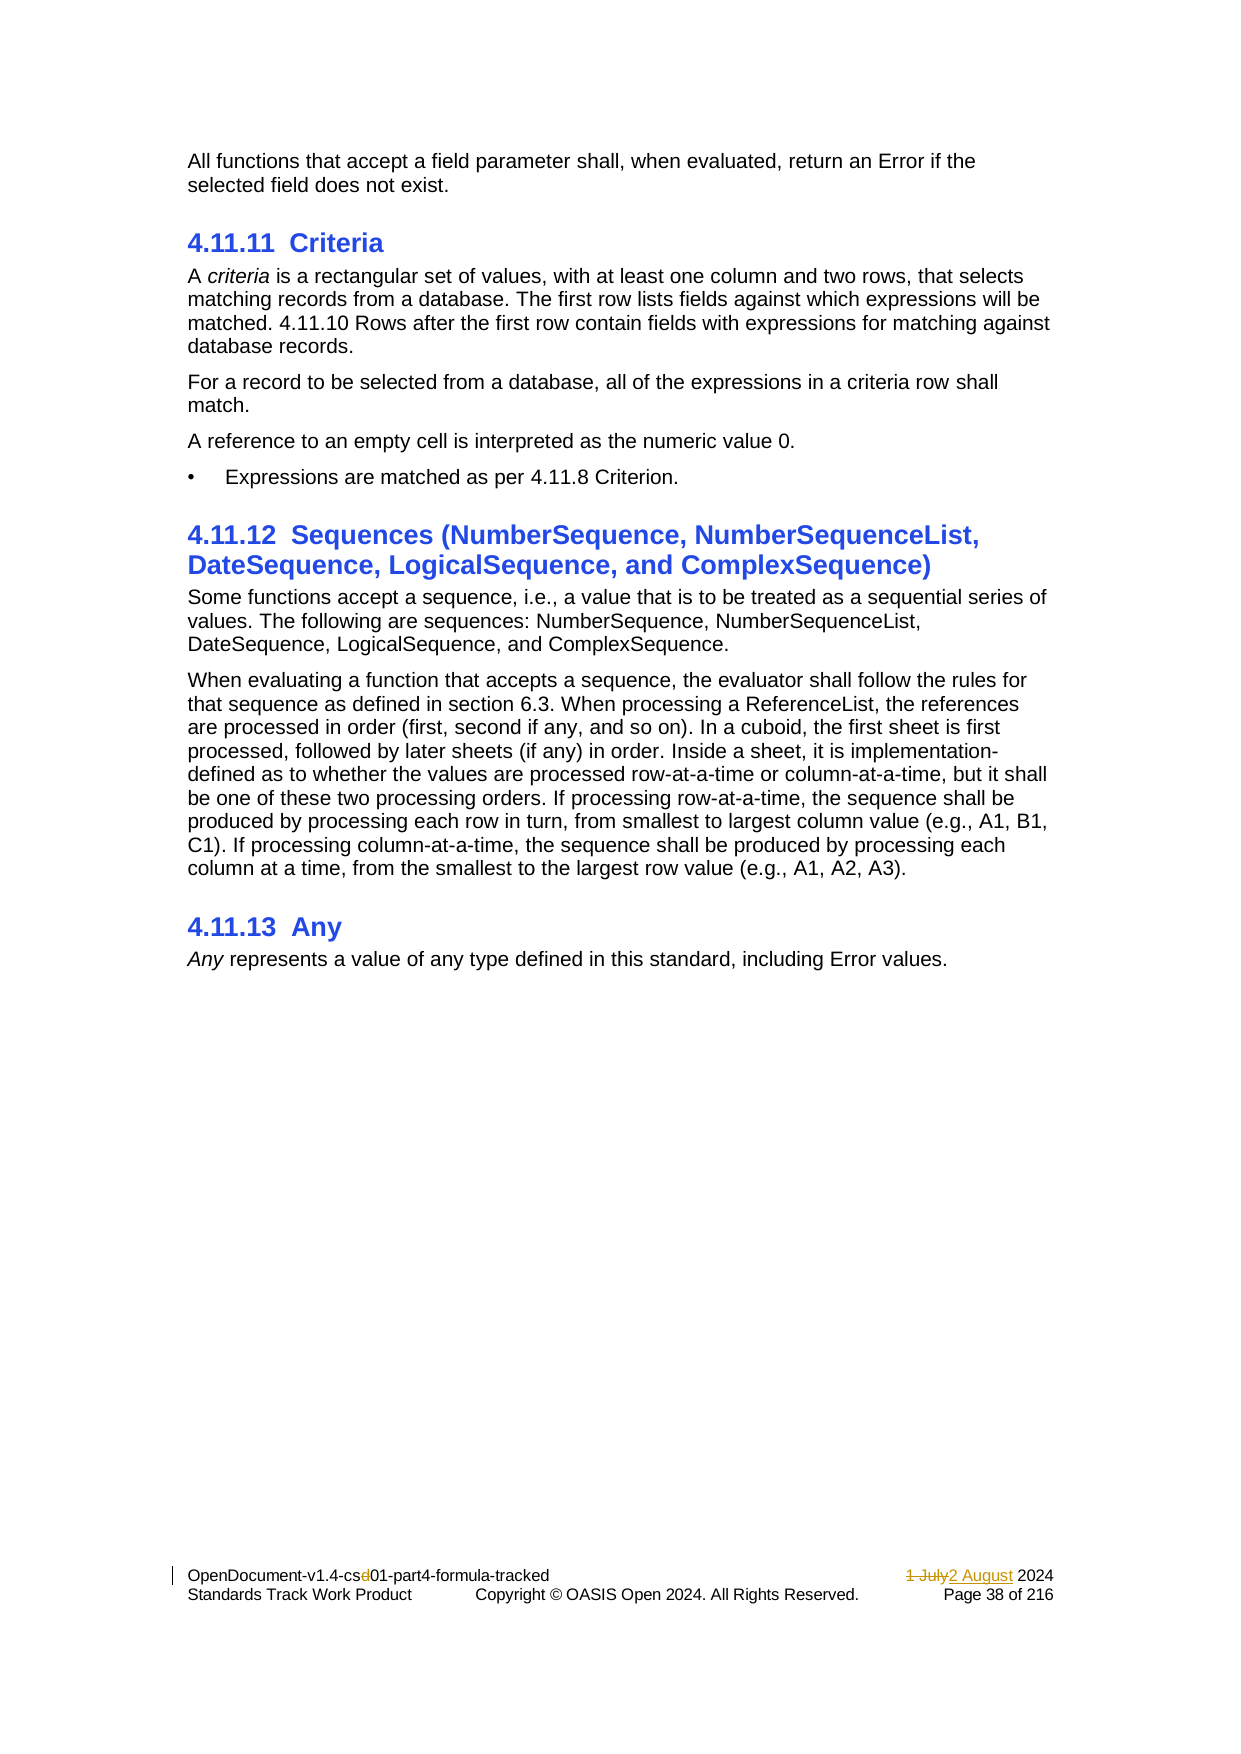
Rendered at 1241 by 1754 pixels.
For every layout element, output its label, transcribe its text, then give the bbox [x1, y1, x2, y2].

subtitle Criteria [187, 228, 1053, 258]
list Expressions are matched as per 4.11.8 Criterion. [187, 465, 1053, 489]
text A reference to an empty cell is interpreted as the numeric value 0. [187, 429, 1053, 453]
subtitle Any [187, 911, 1053, 941]
text Some functions accept a sequence, i.e., a value that is to be treated as a sequential series of values. The following are sequences: NumberSequence, NumberSequenceList, DateSequence, LogicalSequence, and ComplexSequence. [187, 586, 1053, 656]
text Any represents a value of any type defined in this standard, including Error values. [187, 947, 1053, 971]
text When evaluating a function that accepts a sequence, the evaluator shall follow the rules for that sequence as defined in section 6.3. When processing a ReferenceList, the references are processed in order (first, second if any, and so on). In a cuboid, the first sheet is first processed, followed by later sheets (if any) in order. Inside a sheet, it is implementation-defined as to whether the values are processed row-at-a-time or column-at-a-time, but it shall be one of these two processing orders. If processing row-at-a-time, the sequence shall be produced by processing each row in turn, from smallest to largest column value (e.g., A1, B1, C1). If processing column-at-a-time, the sequence shall be produced by processing each column at a time, from the smallest to the largest row value (e.g., A1, A2, A3). [187, 668, 1053, 880]
text All functions that accept a field parameter shall, when evaluated, return an Error if the selected field does not exist. [187, 150, 1053, 197]
subtitle Sequences (NumberSequence, NumberSequenceList, DateSequence, LogicalSequence, and ComplexSequence) [187, 520, 1053, 580]
text For a record to be selected from a database, all of the expressions in a criteria row shall match. [187, 370, 1053, 417]
text A criteria is a rectangular set of values, with at least one column and two rows, that selects matching records from a database. The first row lists fields against which expressions will be matched. 4.11.10 Rows after the first row contain fields with expressions for matching against database records. [187, 264, 1053, 358]
